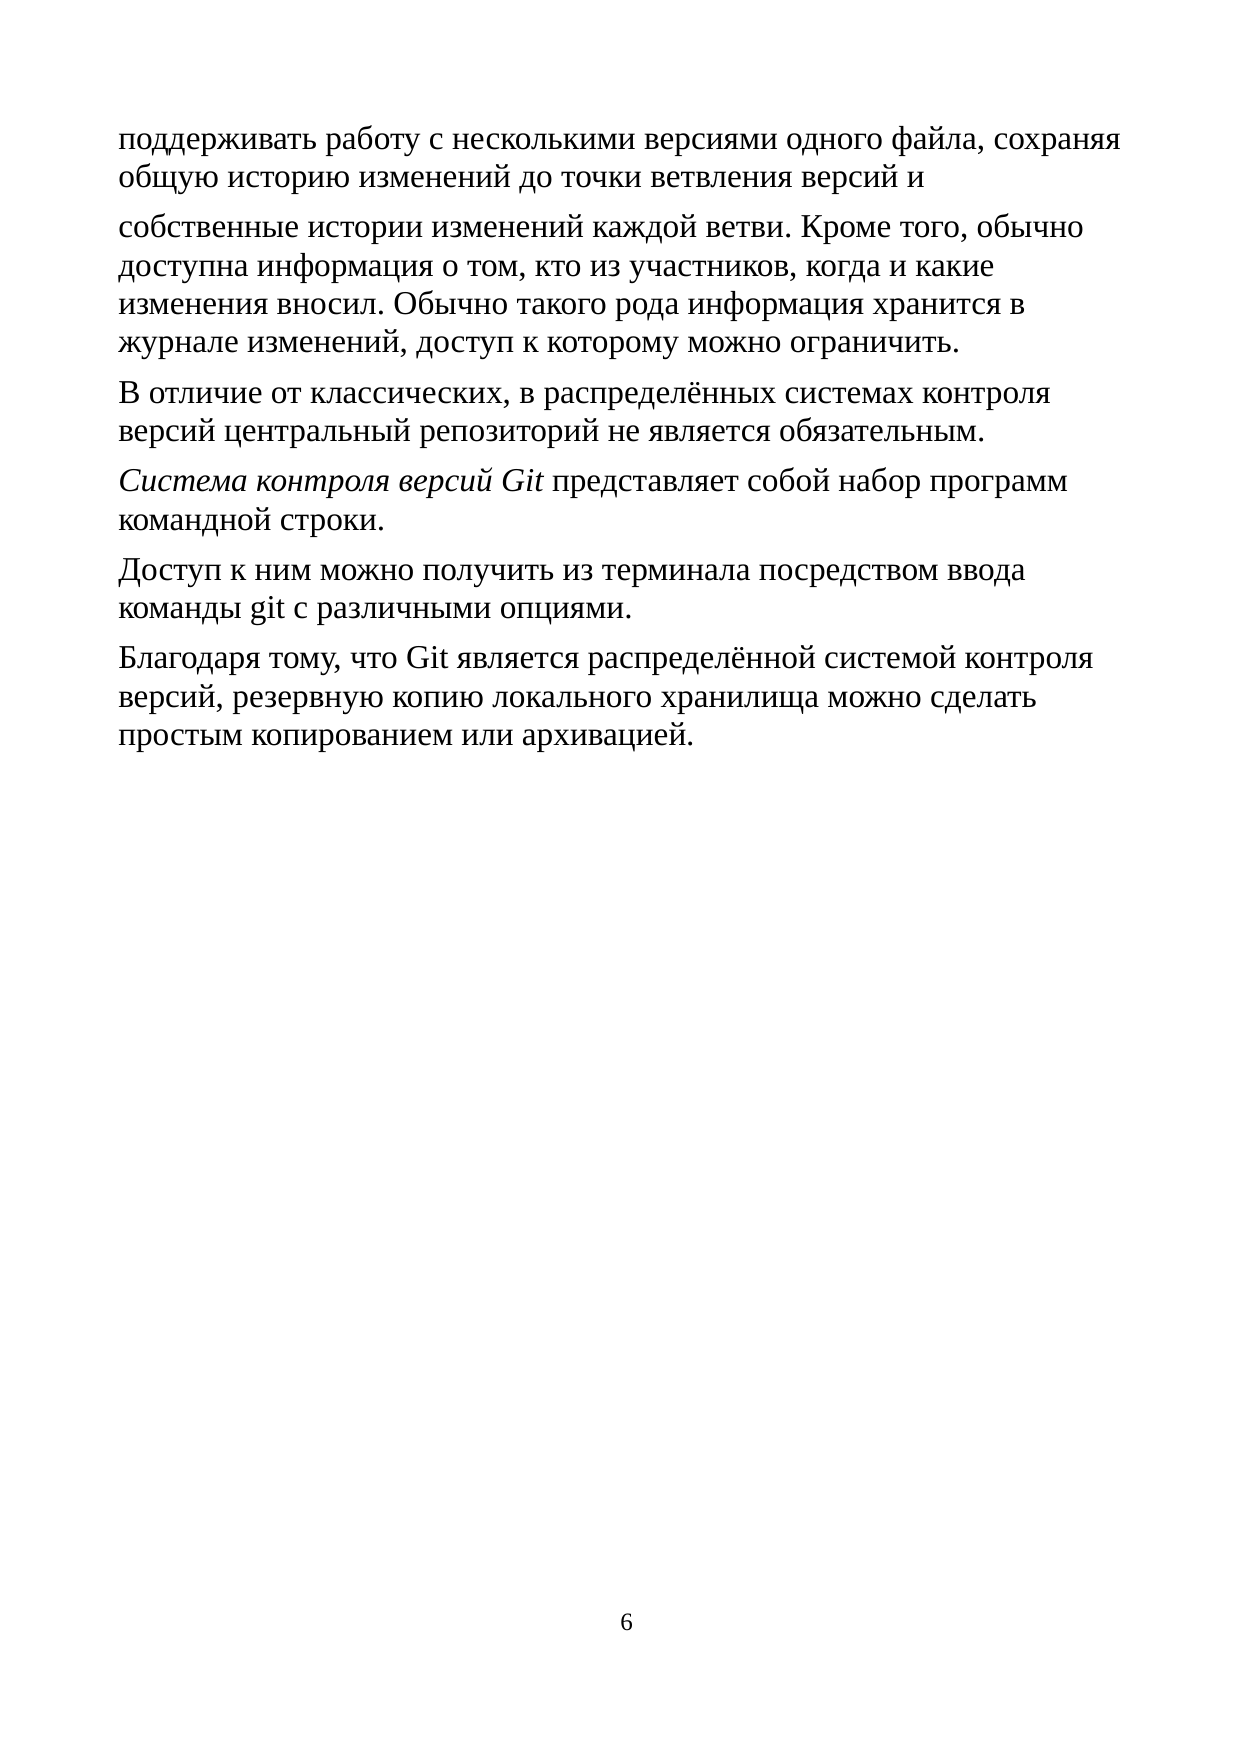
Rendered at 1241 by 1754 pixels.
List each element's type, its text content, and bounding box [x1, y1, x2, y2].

text собственные истории изменений каждой ветви. Кроме того, обычно доступна информация о том, кто из участников, когда и какие изменения вносил. Обычно такого рода информация хранится в журнале изменений, доступ к которому можно ограничить. [118, 207, 1122, 360]
text поддерживать работу с несколькими версиями одного файла, сохраняя общую историю изменений до точки ветвления версий и [118, 118, 1122, 195]
text В отличие от классических, в распределённых системах контроля версий центральный репозиторий не является обязательным. [118, 372, 1122, 448]
text Благодаря тому, что Git является распределённой системой контроля версий, резервную копию локального хранилища можно сделать простым копированием или архивацией. [118, 637, 1122, 752]
text Доступ к ним можно получить из терминала посредством ввода команды git с различными опциями. [118, 549, 1122, 626]
text Система контроля версий Git представляет собой набор программ командной строки. [118, 460, 1122, 537]
